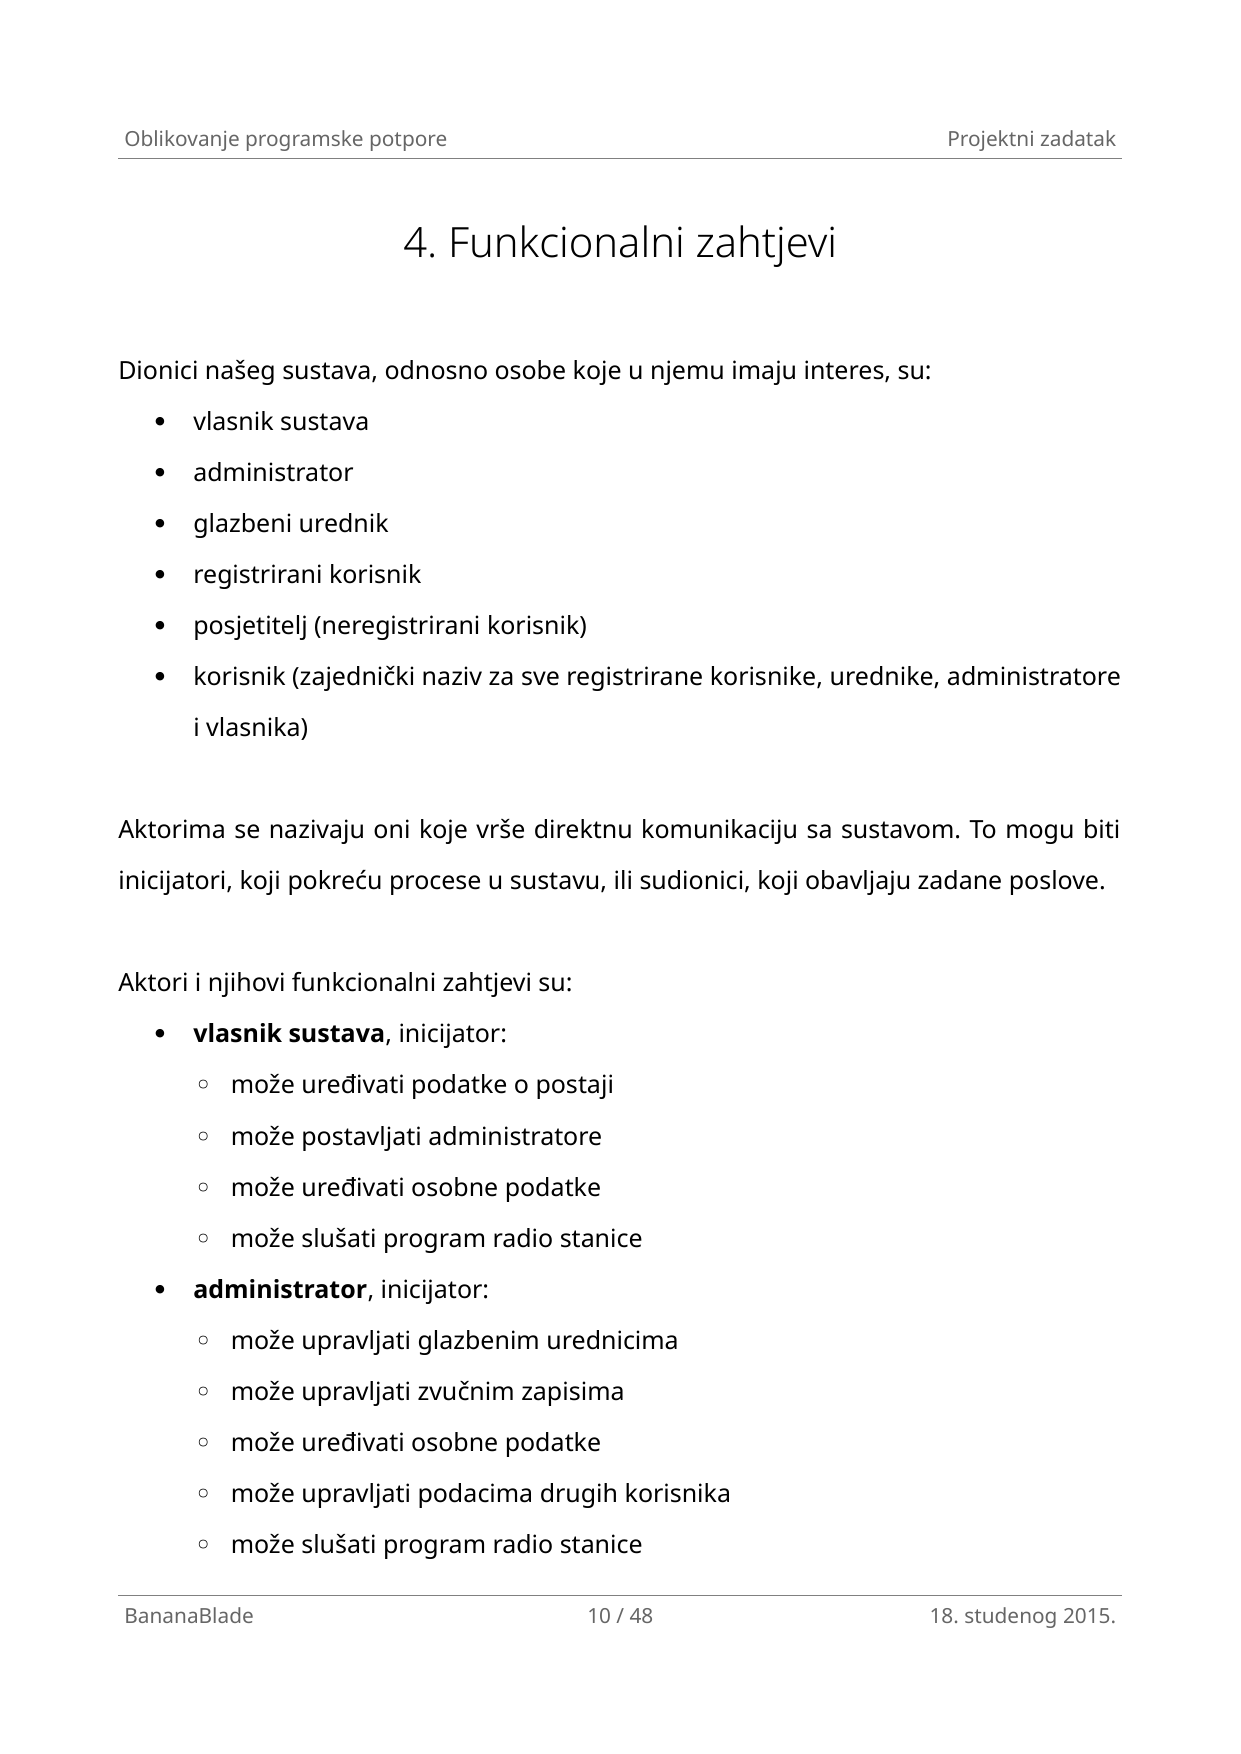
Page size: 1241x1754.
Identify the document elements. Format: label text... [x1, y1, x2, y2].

subtitle 4. Funkcionalni zahtjevi [118, 213, 1122, 270]
list administrator, inicijator: [156, 1271, 1122, 1305]
list može uređivati podatke o postaji [193, 1067, 1122, 1101]
text Aktori i njihovi funkcionalni zahtjevi su: [118, 965, 1122, 999]
list može upravljati glazbenim urednicima [193, 1322, 1122, 1356]
list može slušati program radio stanice [193, 1220, 1122, 1254]
list može postavljati administratore [193, 1118, 1122, 1152]
list vlasnik sustava, inicijator: [156, 1016, 1122, 1050]
list može upravljati zvučnim zapisima [193, 1373, 1122, 1407]
list može slušati program radio stanice [193, 1527, 1122, 1561]
list registrirani korisnik [156, 557, 1122, 591]
text Dionici našeg sustava, odnosno osobe koje u njemu imaju interes, su: [118, 353, 1122, 387]
list može uređivati osobne podatke [193, 1424, 1122, 1458]
list korisnik (zajednički naziv za sve registrirane korisnike, urednike, administratore i vlasnika) [156, 659, 1122, 744]
list glazbeni urednik [156, 506, 1122, 540]
list administrator [156, 455, 1122, 489]
list može upravljati podacima drugih korisnika [193, 1476, 1122, 1509]
list vlasnik sustava [156, 404, 1122, 438]
text Aktorima se nazivaju oni koje vrše direktnu komunikaciju sa sustavom. To mogu biti inicijatori, koji pokreću procese u sustavu, ili sudionici, koji obavljaju zadane poslove. [118, 812, 1122, 897]
list posjetitelj (neregistrirani korisnik) [156, 608, 1122, 642]
list može uređivati osobne podatke [193, 1169, 1122, 1203]
